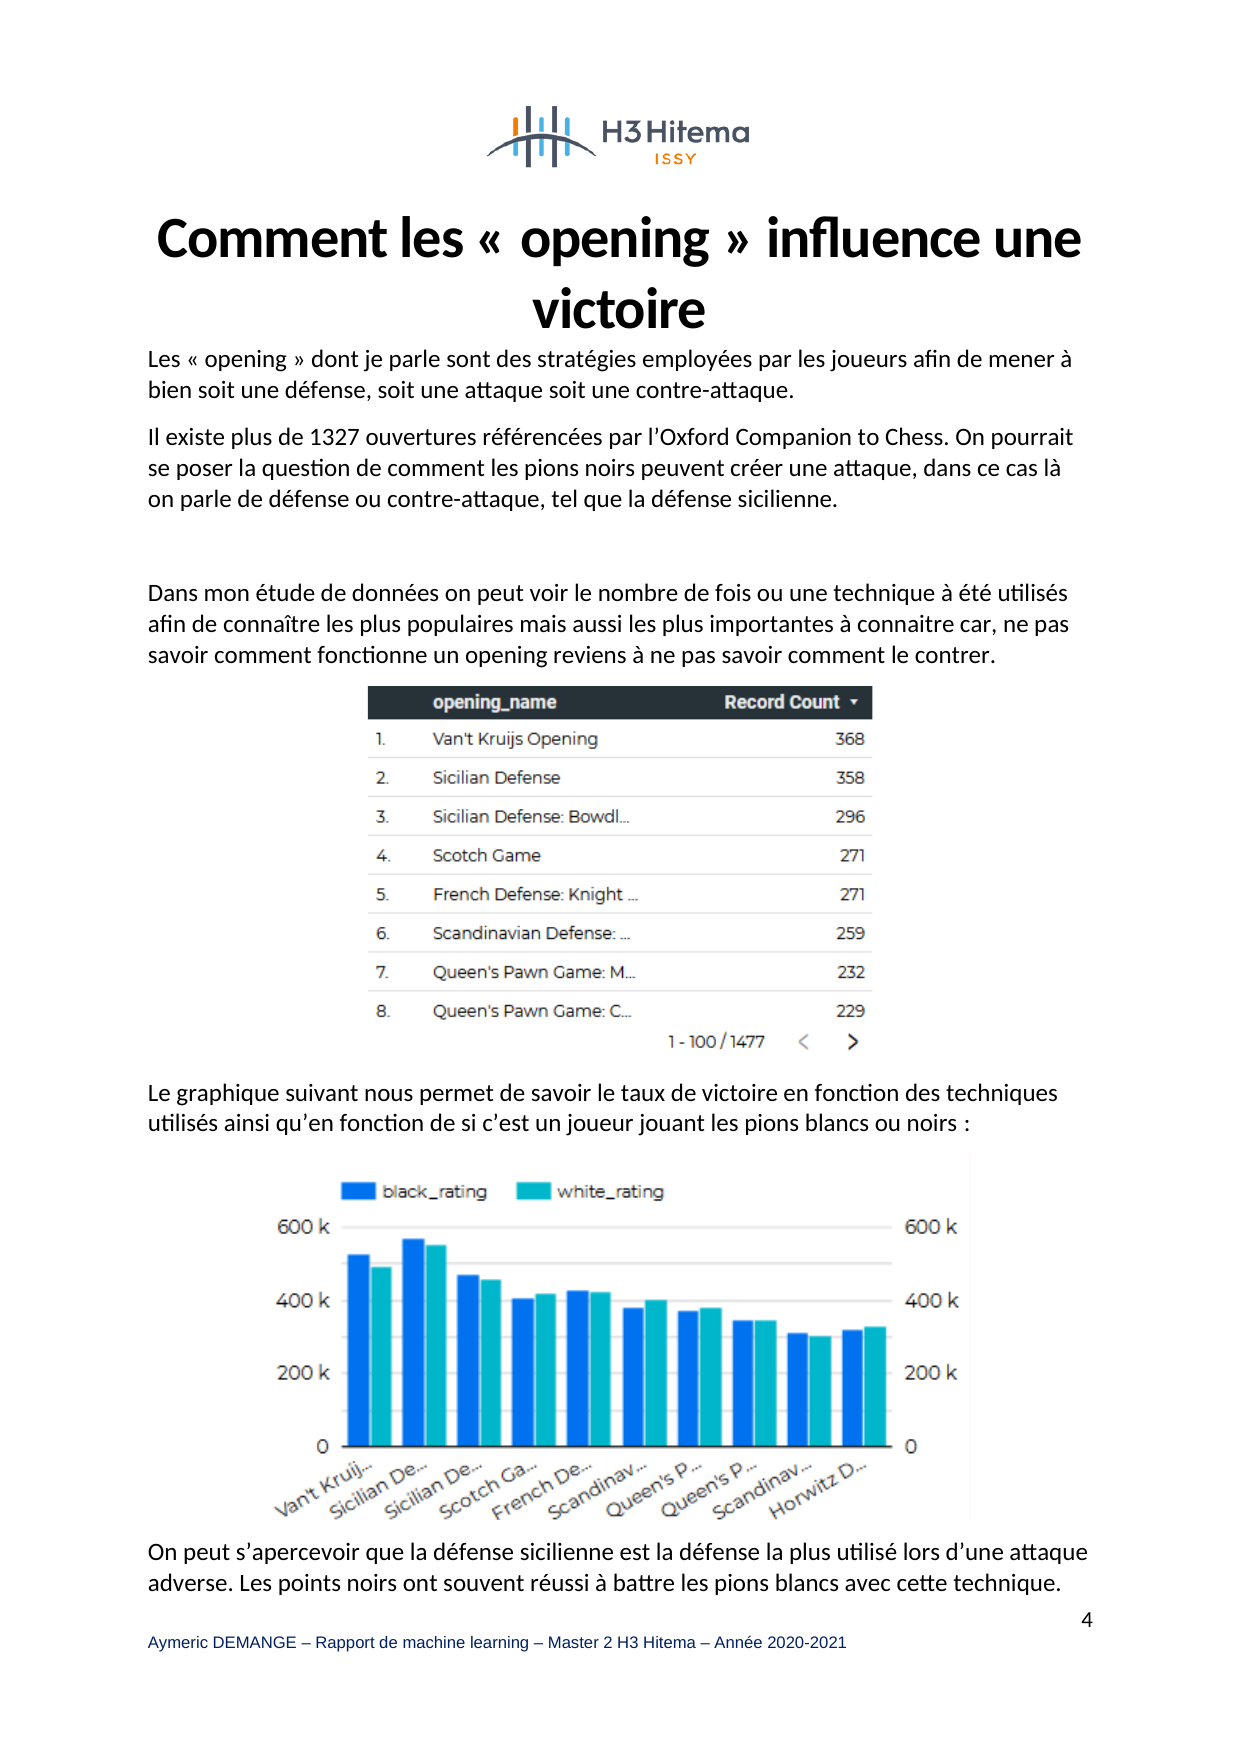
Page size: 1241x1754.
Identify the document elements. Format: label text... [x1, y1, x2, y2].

text On peut s’apercevoir que la défense sicilienne est la défense la plus utilisé lors d’une attaque adverse. Les points noirs ont souvent réussi à battre les pions blancs avec cette technique. [148, 1536, 1093, 1597]
text Il existe plus de 1327 ouvertures référencées par l’Oxford Companion to Chess. On pourrait se poser la question de comment les pions noirs peuvent créer une attaque, dans ce cas là on parle de défense ou contre-attaque, tel que la défense sicilienne. [148, 421, 1093, 513]
text Le graphique suivant nous permet de savoir le taux de victoire en fonction des techniques utilisés ainsi qu’en fonction de si c’est un joueur jouant les pions blancs ou noirs : [148, 1077, 1093, 1138]
text Les « opening » dont je parle sont des stratégies employées par les joueurs afin de mener à bien soit une défense, soit une attaque soit une contre-attaque. [148, 343, 1093, 404]
subtitle Comment les « opening » influence une victoire [148, 201, 1093, 343]
text Dans mon étude de données on peut voir le nombre de fois ou une technique à été utilisés afin de connaître les plus populaires mais aussi les plus importantes à connaitre car, ne pas savoir comment fonctionne un opening reviens à ne pas savoir comment le contrer. [148, 577, 1093, 669]
